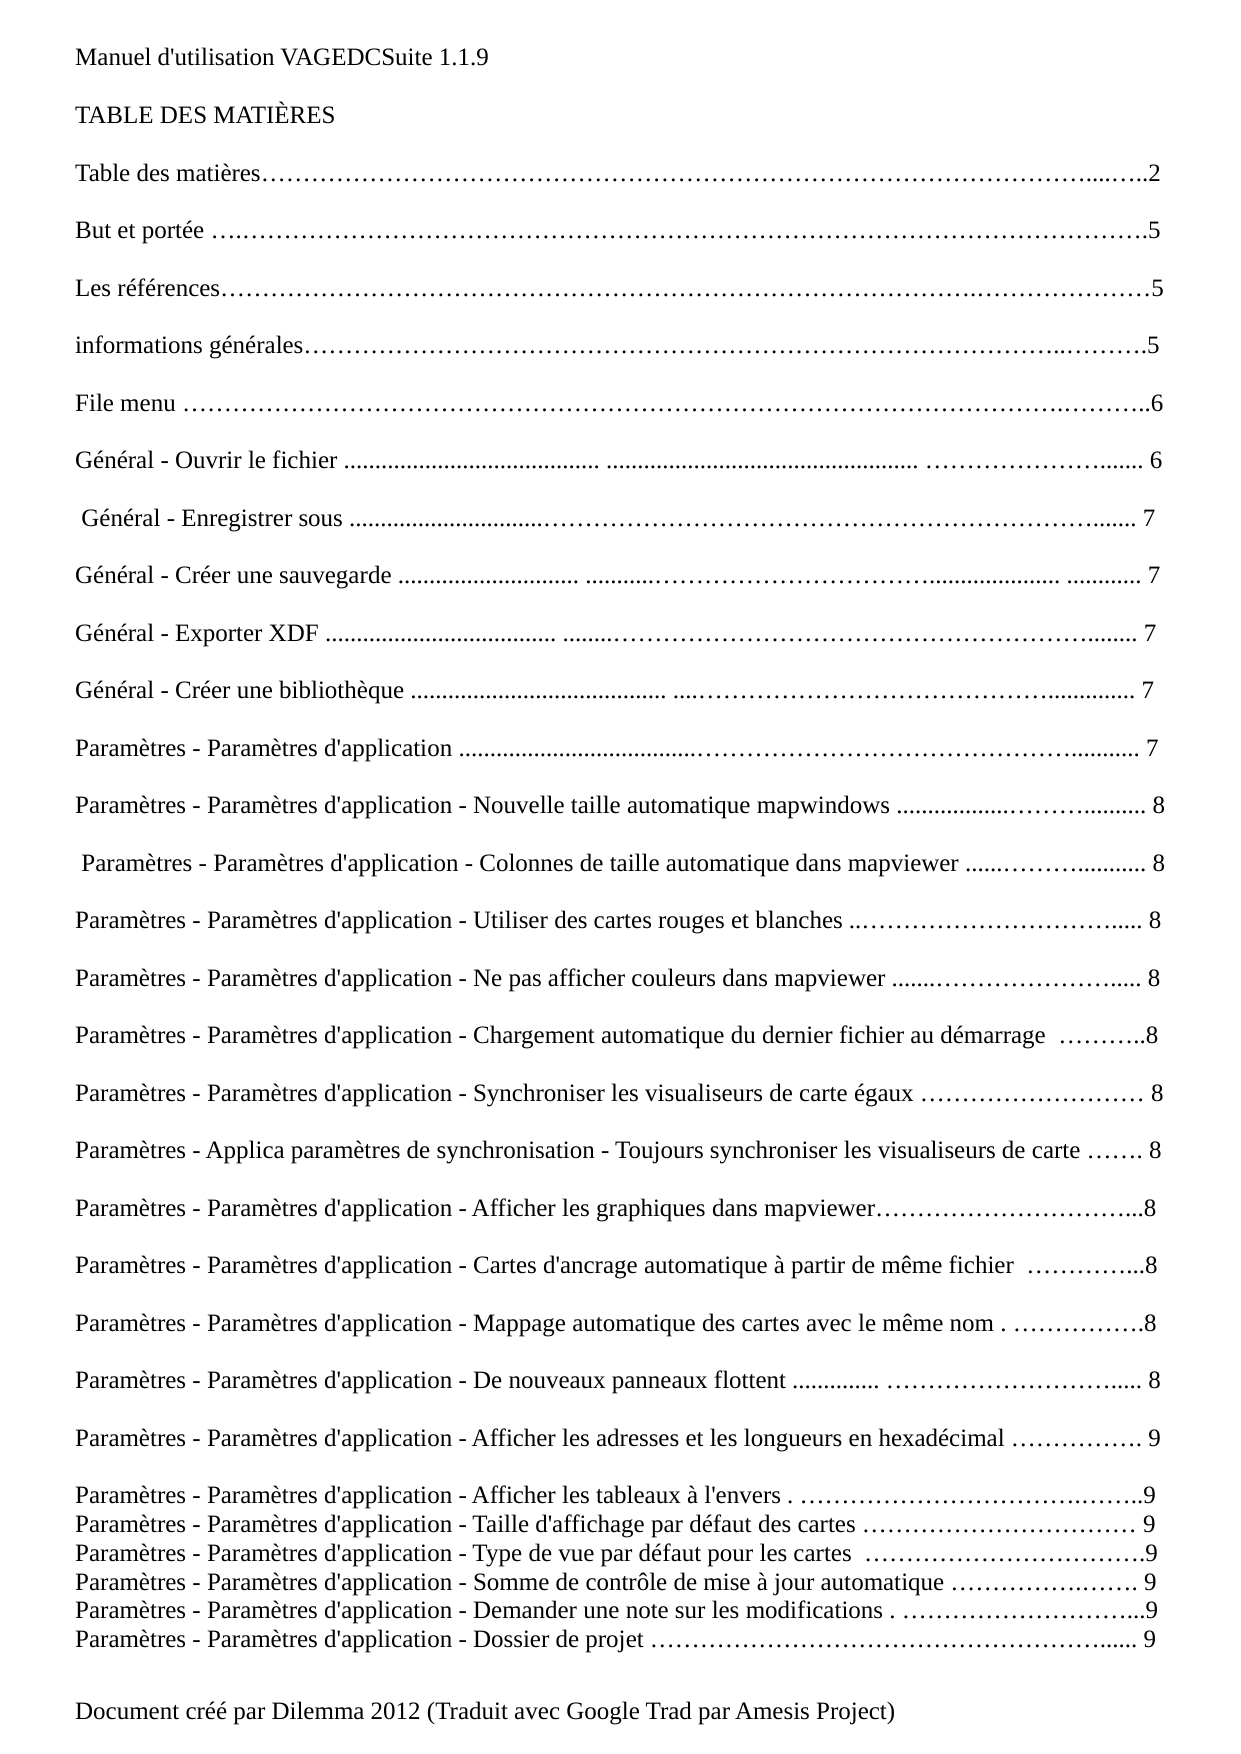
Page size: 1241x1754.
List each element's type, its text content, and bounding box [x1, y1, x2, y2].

text Paramètres - Paramètres d'application - Colonnes de taille automatique dans mapviewer ......………........... 8 [75, 848, 1181, 877]
text Paramètres - Paramètres d'application ......................................………………………………………........... 7 [75, 733, 1181, 762]
text informations générales………………………………………………………………………………..……….5 [75, 330, 1181, 359]
text Paramètres - Paramètres d'application - Mappage automatique des cartes avec le même nom . …………….8 [75, 1308, 1181, 1337]
text Paramètres - Paramètres d'application - Dossier de projet ………………………………………………...... 9 [75, 1624, 1181, 1653]
text Paramètres - Paramètres d'application - De nouveaux panneaux flottent .............. ………………………..... 8 [75, 1365, 1181, 1394]
text Paramètres - Paramètres d'application - Somme de contrôle de mise à jour automatique …………….……. 9 [75, 1567, 1181, 1595]
text Paramètres - Paramètres d'application - Cartes d'ancrage automatique à partir de même fichier …………...8 [75, 1250, 1181, 1279]
text Paramètres - Applica paramètres de synchronisation - Toujours synchroniser les visualiseurs de carte ……. 8 [75, 1135, 1181, 1164]
text Général - Ouvrir le fichier ......................................... .................................................. …………………....... 6 [75, 445, 1181, 474]
text But et portée ….……………………………………………………………………………………………….5 [75, 215, 1181, 244]
text Les références……………………………………………………………………………….…………………5 [75, 273, 1181, 302]
text Paramètres - Paramètres d'application - Afficher les graphiques dans mapviewer…………………………...8 [75, 1193, 1181, 1222]
text Général - Créer une bibliothèque ......................................... ....…………………………………….............. 7 [75, 675, 1181, 704]
text Général - Créer une sauvegarde ............................. ...........……………………………..................... ............ 7 [75, 560, 1181, 589]
text Paramètres - Paramètres d'application - Utiliser des cartes rouges et blanches ..…………………………..... 8 [75, 905, 1181, 934]
text Table des matières………………………………………………………………………………………....…..2 [75, 158, 1181, 187]
text Paramètres - Paramètres d'application - Taille d'affichage par défaut des cartes …………………………… 9 [75, 1509, 1181, 1538]
text Paramètres - Paramètres d'application - Afficher les tableaux à l'envers . …………………………….……..9 [75, 1480, 1181, 1509]
text Paramètres - Paramètres d'application - Ne pas afficher couleurs dans mapviewer .......…………………..... 8 [75, 963, 1181, 992]
text File menu …………………………………………………………………………………………….………..6 [75, 388, 1181, 417]
text Général - Enregistrer sous ...............................…………………………………………………………....... 7 [75, 503, 1181, 532]
text Paramètres - Paramètres d'application - Demander une note sur les modifications . ………………………...9 [75, 1595, 1181, 1624]
text Paramètres - Paramètres d'application - Type de vue par défaut pour les cartes …………………………….9 [75, 1538, 1181, 1567]
text Paramètres - Paramètres d'application - Nouvelle taille automatique mapwindows ..................……….......... 8 [75, 790, 1181, 819]
text Paramètres - Paramètres d'application - Synchroniser les visualiseurs de carte égaux ……………………… 8 [75, 1078, 1181, 1107]
text TABLE DES MATIÈRES [75, 100, 1181, 129]
text Général - Exporter XDF ..................................... ........…………………………………………………........ 7 [75, 618, 1181, 647]
text Paramètres - Paramètres d'application - Afficher les adresses et les longueurs en hexadécimal ……………. 9 [75, 1423, 1181, 1452]
text Paramètres - Paramètres d'application - Chargement automatique du dernier fichier au démarrage ………..8 [75, 1020, 1181, 1049]
